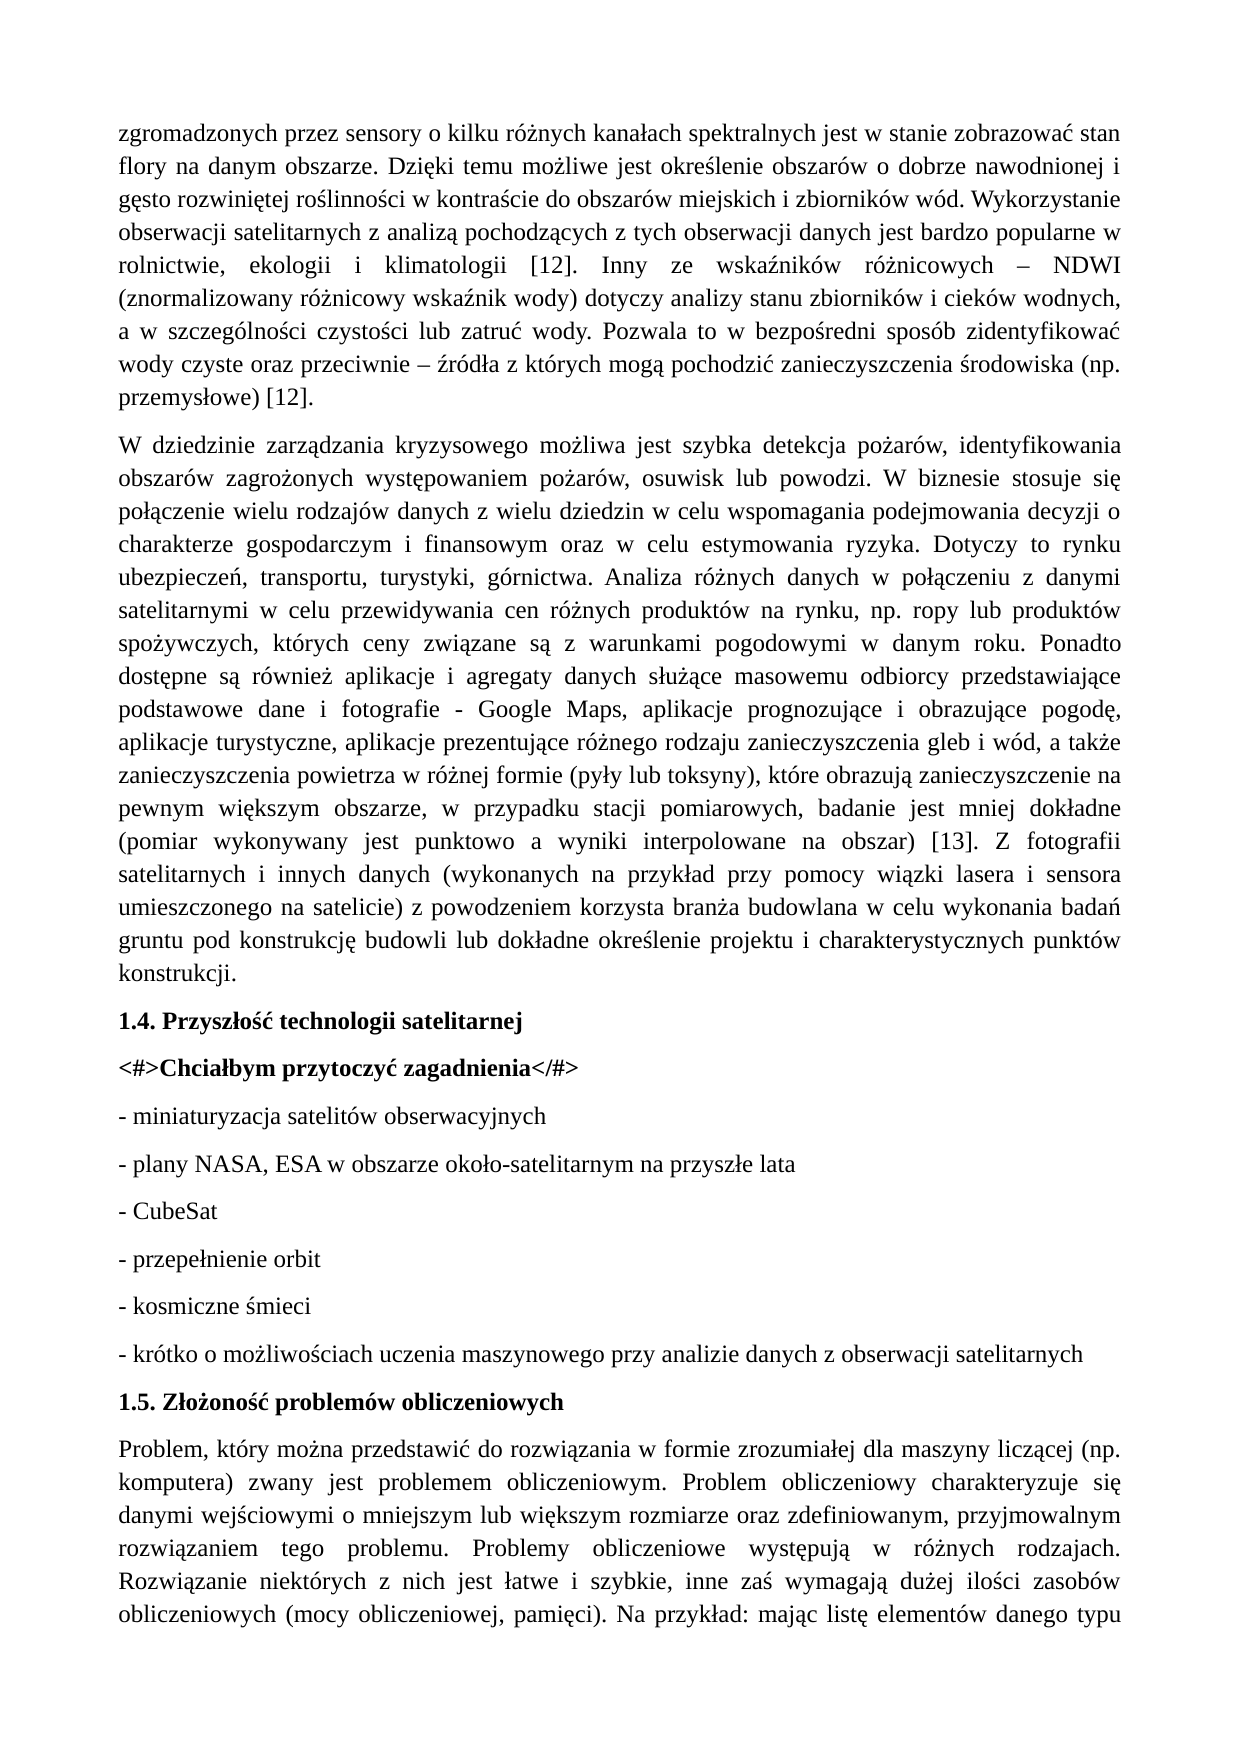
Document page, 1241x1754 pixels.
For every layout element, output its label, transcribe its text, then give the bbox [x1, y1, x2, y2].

text - plany NASA, ESA w obszarze około-satelitarnym na przyszłe lata [118, 1149, 1122, 1177]
text <#>Chciałbym przytoczyć zagadnienia</#> [118, 1053, 1122, 1082]
text 1.5. Złożoność problemów obliczeniowych [118, 1387, 1122, 1415]
text Problem, który można przedstawić do rozwiązania w formie zrozumiałej dla maszyny liczącej (np. komputera) zwany jest problemem obliczeniowym. Problem obliczeniowy charakteryzuje się danymi wejściowymi o mniejszym lub większym rozmiarze oraz zdefiniowanym, przyjmowalnym rozwiązaniem tego problemu. Problemy obliczeniowe występują w różnych rodzajach. Rozwiązanie niektórych z nich jest łatwe i szybkie, inne zaś wymagają dużej ilości zasobów obliczeniowych (mocy obliczeniowej, pamięci). Na przykład: mając listę elementów danego typu [118, 1434, 1122, 1628]
text - krótko o możliwościach uczenia maszynowego przy analizie danych z obserwacji satelitarnych [118, 1339, 1122, 1368]
text - CubeSat [118, 1196, 1122, 1225]
text - przepełnienie orbit [118, 1244, 1122, 1273]
text 1.4. Przyszłość technologii satelitarnej [118, 1006, 1122, 1034]
text W dziedzinie zarządzania kryzysowego możliwa jest szybka detekcja pożarów, identyfikowania obszarów zagrożonych występowaniem pożarów, osuwisk lub powodzi. W biznesie stosuje się połączenie wielu rodzajów danych z wielu dziedzin w celu wspomagania podejmowania decyzji o charakterze gospodarczym i finansowym oraz w celu estymowania ryzyka. Dotyczy to rynku ubezpieczeń, transportu, turystyki, górnictwa. Analiza różnych danych w połączeniu z danymi satelitarnymi w celu przewidywania cen różnych produktów na rynku, np. ropy lub produktów spożywczych, których ceny związane są z warunkami pogodowymi w danym roku. Ponadto dostępne są również aplikacje i agregaty danych służące masowemu odbiorcy przedstawiające podstawowe dane i fotografie - Google Maps, aplikacje prognozujące i obrazujące pogodę, aplikacje turystyczne, aplikacje prezentujące różnego rodzaju zanieczyszczenia gleb i wód, a także zanieczyszczenia powietrza w różnej formie (pyły lub toksyny), które obrazują zanieczyszczenie na pewnym większym obszarze, w przypadku stacji pomiarowych, badanie jest mniej dokładne (pomiar wykonywany jest punktowo a wyniki interpolowane na obszar) [13]. Z fotografii satelitarnych i innych danych (wykonanych na przykład przy pomocy wiązki lasera i sensora umieszczonego na satelicie) z powodzeniem korzysta branża budowlana w celu wykonania badań gruntu pod konstrukcję budowli lub dokładne określenie projektu i charakterystycznych punktów konstrukcji. [118, 430, 1122, 987]
text - miniaturyzacja satelitów obserwacyjnych [118, 1101, 1122, 1130]
text zgromadzonych przez sensory o kilku różnych kanałach spektralnych jest w stanie zobrazować stan flory na danym obszarze. Dzięki temu możliwe jest określenie obszarów o dobrze nawodnionej i gęsto rozwiniętej roślinności w kontraście do obszarów miejskich i zbiorników wód. Wykorzystanie obserwacji satelitarnych z analizą pochodzących z tych obserwacji danych jest bardzo popularne w rolnictwie, ekologii i klimatologii [12]. Inny ze wskaźników różnicowych – NDWI (znormalizowany różnicowy wskaźnik wody) dotyczy analizy stanu zbiorników i cieków wodnych, a w szczególności czystości lub zatruć wody. Pozwala to w bezpośredni sposób zidentyfikować wody czyste oraz przeciwnie – źródła z których mogą pochodzić zanieczyszczenia środowiska (np. przemysłowe) [12]. [118, 118, 1122, 411]
text - kosmiczne śmieci [118, 1291, 1122, 1320]
